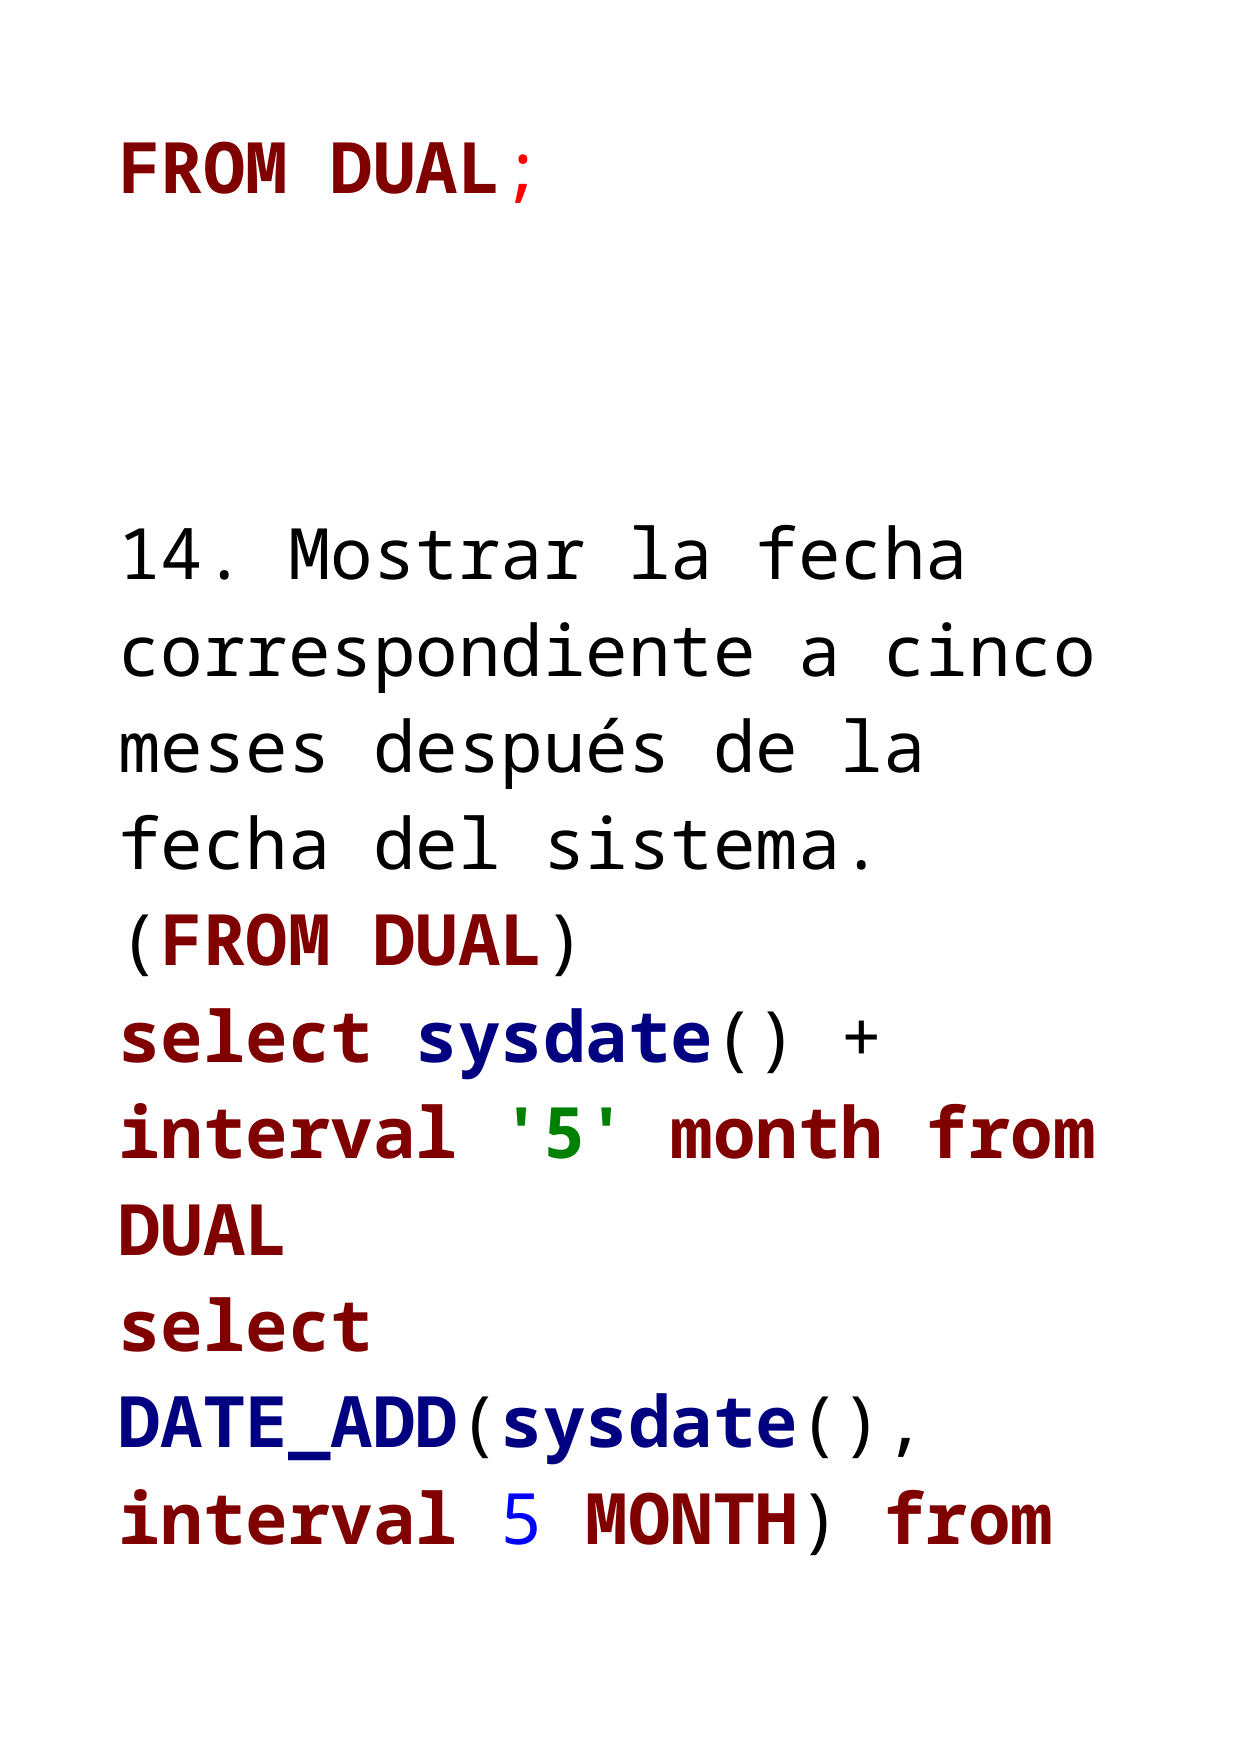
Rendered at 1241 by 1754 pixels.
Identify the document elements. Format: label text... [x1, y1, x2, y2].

text select DATE_ADD(sysdate(), interval 5 MONTH) from [118, 1276, 1122, 1565]
text 14. Mostrar la fecha correspondiente a cinco meses después de la fecha del sistema. (FROM DUAL) [118, 504, 1122, 986]
text select sysdate() + interval '5' month from DUAL [118, 986, 1122, 1276]
text FROM DUAL; [118, 118, 1122, 214]
